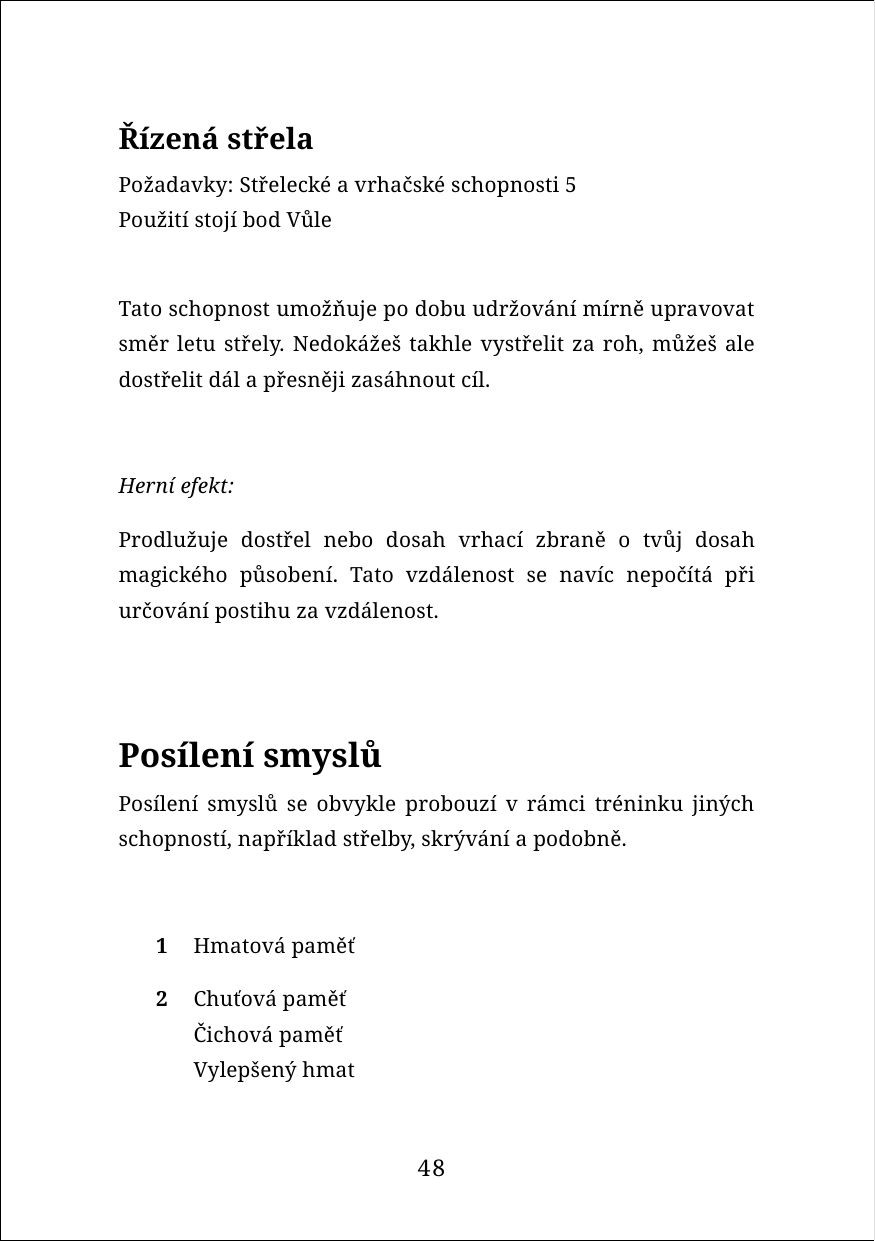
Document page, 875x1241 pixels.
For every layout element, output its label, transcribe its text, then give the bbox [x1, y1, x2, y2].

text Prodlužuje dostřel nebo dosah vrhací zbraně o tvůj dosah magického působení. Tato vzdálenost se navíc nepočítá při určování postihu za vzdálenost. [118, 525, 756, 624]
text Požadavky: Střelecké a vrhačské schopnosti 5 Použití stojí bod Vůle [118, 170, 756, 269]
text Herní efekt: [118, 471, 756, 500]
subtitle Řízená střela [118, 118, 756, 158]
subtitle Posílení smyslů [118, 732, 756, 777]
list Chuťová paměť Čichová paměť Vylepšený hmat [156, 984, 756, 1084]
text Tato schopnost umožňuje po dobu udržování mírně upravovat směr letu střely. Nedokážeš takhle vystřelit za roh, můžeš ale dostřelit dál a přesněji zasáhnout cíl. [118, 294, 756, 393]
text Posílení smyslů se obvykle probouzí v rámci tréninku jiných schopností, například střelby, skrývání a podobně. [118, 789, 756, 853]
list Hmatová paměť [156, 931, 756, 959]
